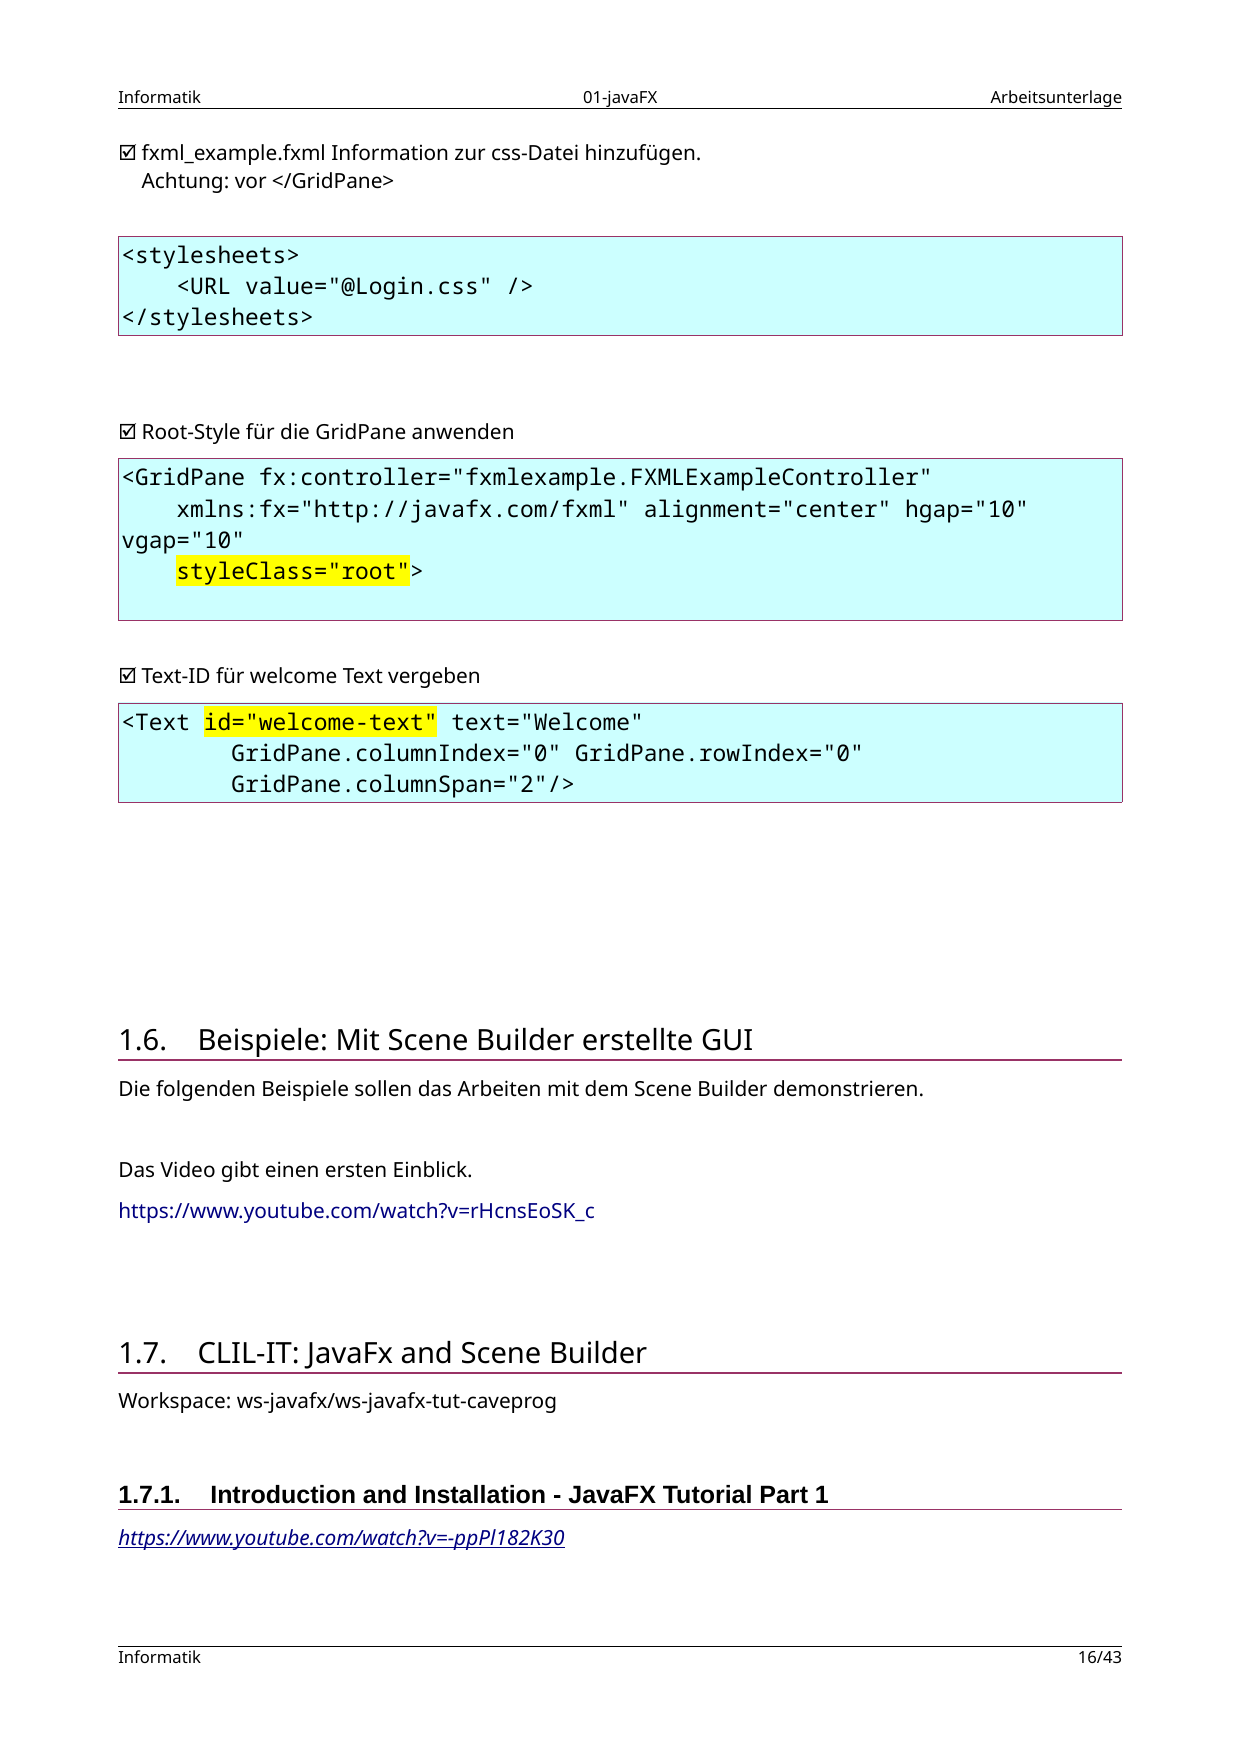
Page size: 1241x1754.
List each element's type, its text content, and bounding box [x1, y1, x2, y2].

text <Text id="welcome-text" text="Welcome" [119, 704, 1122, 734]
text <URL value="@Login.css" /> [119, 267, 1122, 298]
list fxml_example.fxml Information zur css-Datei hinzufügen. Achtung: vor </GridPane> [118, 138, 1122, 223]
text https://www.youtube.com/watch?v=rHcnsEoSK_c [118, 1197, 1122, 1225]
subtitle Introduction and Installation - JavaFX Tutorial Part 1 [118, 1481, 1122, 1509]
text styleClass="root"> [119, 552, 1122, 583]
list Text-ID für welcome Text vergeben [118, 662, 1122, 690]
text <stylesheets> [119, 237, 1122, 267]
subtitle CLIL-IT: JavaFx and Scene Builder [118, 1332, 1122, 1372]
text https://www.youtube.com/watch?v=-ppPl182K30 [118, 1523, 1122, 1551]
text GridPane.columnSpan="2"/> [119, 765, 1122, 802]
text Das Video gibt einen ersten Einblick. [118, 1156, 1122, 1184]
text Die folgenden Beispiele sollen das Arbeiten mit dem Scene Builder demonstrieren. [118, 1074, 1122, 1102]
text Workspace: ws-javafx/ws-javafx-tut-caveprog [118, 1386, 1122, 1414]
text <GridPane fx:controller="fxmlexample.FXMLExampleController" [119, 459, 1122, 489]
text </stylesheets> [119, 298, 1122, 335]
subtitle Beispiele: Mit Scene Builder erstellte GUI [118, 1019, 1122, 1059]
text GridPane.columnIndex="0" GridPane.rowIndex="0" [119, 734, 1122, 765]
list Root-Style für die GridPane anwenden [118, 417, 1122, 446]
text xmlns:fx="http://javafx.com/fxml" alignment="center" hgap="10" vgap="10" [119, 489, 1122, 552]
